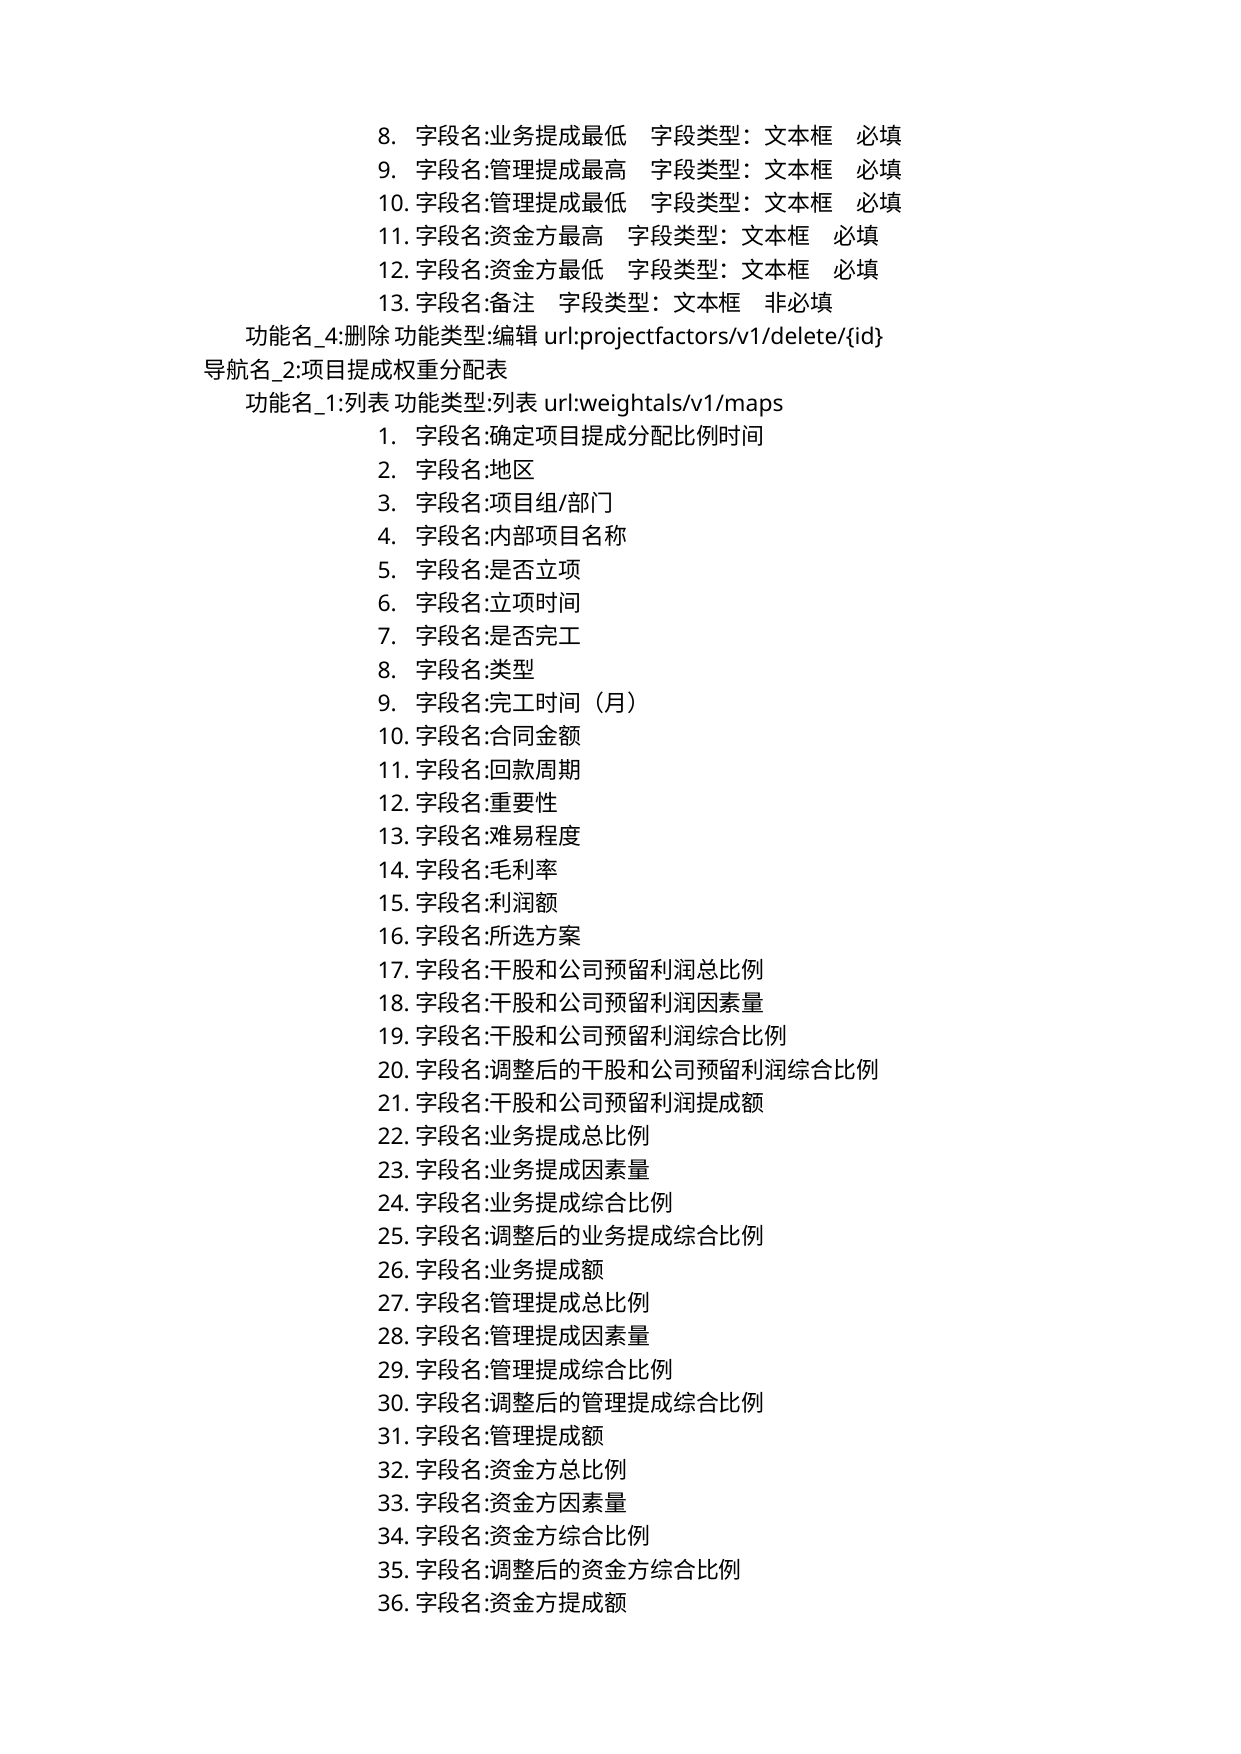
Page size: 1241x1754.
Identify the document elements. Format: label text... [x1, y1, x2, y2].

list 字段名:管理提成综合比例 [377, 1351, 1122, 1385]
list 字段名:类型 [377, 651, 1122, 685]
list 字段名:资金方综合比例 [377, 1518, 1122, 1551]
list 字段名:重要性 [377, 785, 1122, 818]
list 字段名:调整后的管理提成综合比例 [377, 1385, 1122, 1418]
list 字段名:资金方提成额 [377, 1585, 1122, 1618]
text 功能名_1:列表 功能类型:列表 url:weightals/v1/maps [118, 385, 1122, 418]
list 字段名:干股和公司预留利润综合比例 [377, 1018, 1122, 1051]
list 字段名:合同金额 [377, 718, 1122, 751]
list 字段名:备注 字段类型：文本框 非必填 [377, 285, 1122, 318]
list 字段名:管理提成额 [377, 1418, 1122, 1451]
list 字段名:干股和公司预留利润提成额 [377, 1085, 1122, 1118]
list 字段名:所选方案 [377, 918, 1122, 951]
list 字段名:调整后的业务提成综合比例 [377, 1218, 1122, 1251]
list 字段名:立项时间 [377, 585, 1122, 618]
list 字段名:管理提成总比例 [377, 1285, 1122, 1318]
list 字段名:业务提成综合比例 [377, 1185, 1122, 1218]
list 字段名:管理提成最高 字段类型：文本框 必填 [377, 151, 1122, 185]
list 字段名:资金方最低 字段类型：文本框 必填 [377, 251, 1122, 285]
list 字段名:完工时间（月） [377, 685, 1122, 718]
list 字段名:调整后的资金方综合比例 [377, 1551, 1122, 1585]
list 字段名:业务提成最低 字段类型：文本框 必填 [377, 118, 1122, 151]
list 字段名:资金方总比例 [377, 1451, 1122, 1485]
list 字段名:是否立项 [377, 551, 1122, 585]
list 字段名:项目组/部门 [377, 485, 1122, 518]
list 字段名:确定项目提成分配比例时间 [377, 418, 1122, 451]
list 字段名:是否完工 [377, 618, 1122, 651]
list 字段名:业务提成额 [377, 1251, 1122, 1285]
list 字段名:毛利率 [377, 851, 1122, 885]
list 字段名:资金方最高 字段类型：文本框 必填 [377, 218, 1122, 251]
list 字段名:地区 [377, 451, 1122, 485]
list 字段名:管理提成因素量 [377, 1318, 1122, 1351]
list 字段名:干股和公司预留利润因素量 [377, 985, 1122, 1018]
list 字段名:难易程度 [377, 818, 1122, 851]
list 字段名:回款周期 [377, 751, 1122, 785]
list 字段名:业务提成因素量 [377, 1151, 1122, 1185]
list 字段名:资金方因素量 [377, 1485, 1122, 1518]
list 字段名:干股和公司预留利润总比例 [377, 951, 1122, 985]
list 字段名:利润额 [377, 885, 1122, 918]
text 功能名_4:删除 功能类型:编辑 url:projectfactors/v1/delete/{id} [118, 318, 1122, 351]
list 字段名:内部项目名称 [377, 518, 1122, 551]
list 字段名:业务提成总比例 [377, 1118, 1122, 1151]
list 字段名:调整后的干股和公司预留利润综合比例 [377, 1051, 1122, 1085]
text 导航名_2:项目提成权重分配表 [118, 351, 1122, 385]
list 字段名:管理提成最低 字段类型：文本框 必填 [377, 185, 1122, 218]
